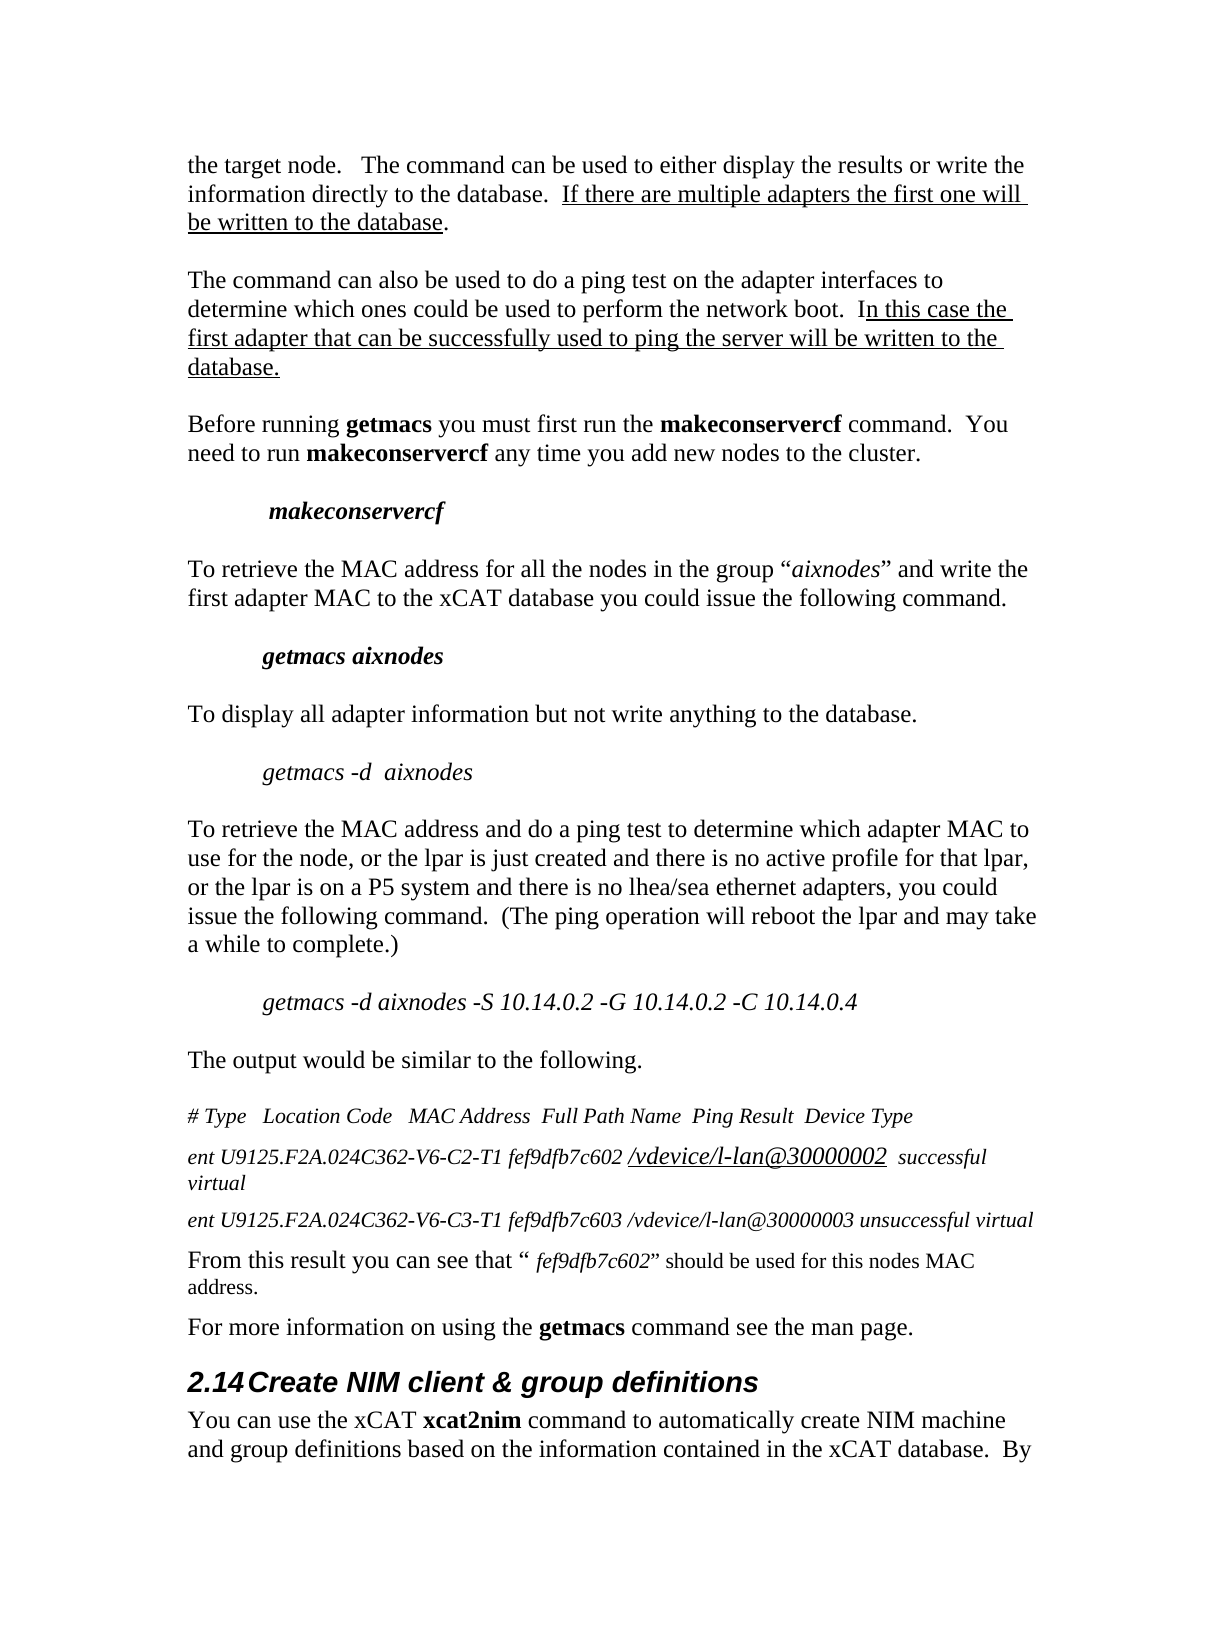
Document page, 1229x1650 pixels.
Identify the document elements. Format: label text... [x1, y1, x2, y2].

text From this result you can see that “ fef9dfb7c602” should be used for this nodes MAC address. [187, 1245, 1041, 1299]
text You can use the xCAT xcat2nim command to automatically create NIM machine and group definitions based on the information contained in the xCAT database. By [187, 1405, 1041, 1463]
text The command can also be used to do a ping test on the adapter interfaces to determine which ones could be used to perform the network boot. In this case the first adapter that can be successfully used to ping the server will be written to the database. [187, 265, 1041, 380]
text getmacs aixnodes [112, 641, 1041, 669]
text getmacs -d aixnodes -S 10.14.0.2 -G 10.14.0.2 -C 10.14.0.4 [112, 987, 1041, 1016]
text The output would be similar to the following. [112, 1045, 1041, 1074]
text ent U9125.F2A.024C362-V6-C2-T1 fef9dfb7c602 /vdevice/l-lan@30000002 successful virtual [187, 1141, 1041, 1195]
text makeconservercf [187, 496, 1041, 525]
subtitle Create NIM client & group definitions [187, 1365, 1041, 1399]
text # Type Location Code MAC Address Full Path Name Ping Result Device Type [187, 1103, 1041, 1128]
text To retrieve the MAC address for all the nodes in the group “aixnodes” and write the first adapter MAC to the xCAT database you could issue the following command. [187, 554, 1041, 612]
text Before running getmacs you must first run the makeconservercf command. You need to run makeconservercf any time you add new nodes to the cluster. [187, 409, 1041, 467]
text getmacs -d aixnodes [112, 757, 1041, 785]
text To display all adapter information but not write anything to the database. [112, 699, 1041, 727]
text ent U9125.F2A.024C362-V6-C3-T1 fef9dfb7c603 /vdevice/l-lan@30000003 unsuccessful virtual [187, 1207, 1041, 1233]
text To retrieve the MAC address and do a ping test to determine which adapter MAC to use for the node, or the lpar is just created and there is no active profile for that lpar, or the lpar is on a P5 system and there is no lhea/sea ethernet adapters, you could issue the following command. (The ping operation will reboot the lpar and may take a while to complete.) [187, 814, 1041, 958]
text For more information on using the getmacs command see the man page. [187, 1312, 1041, 1340]
text the target node. The command can be used to either display the results or write the information directly to the database. If there are multiple adapters the first one will be written to the database. [187, 150, 1041, 236]
